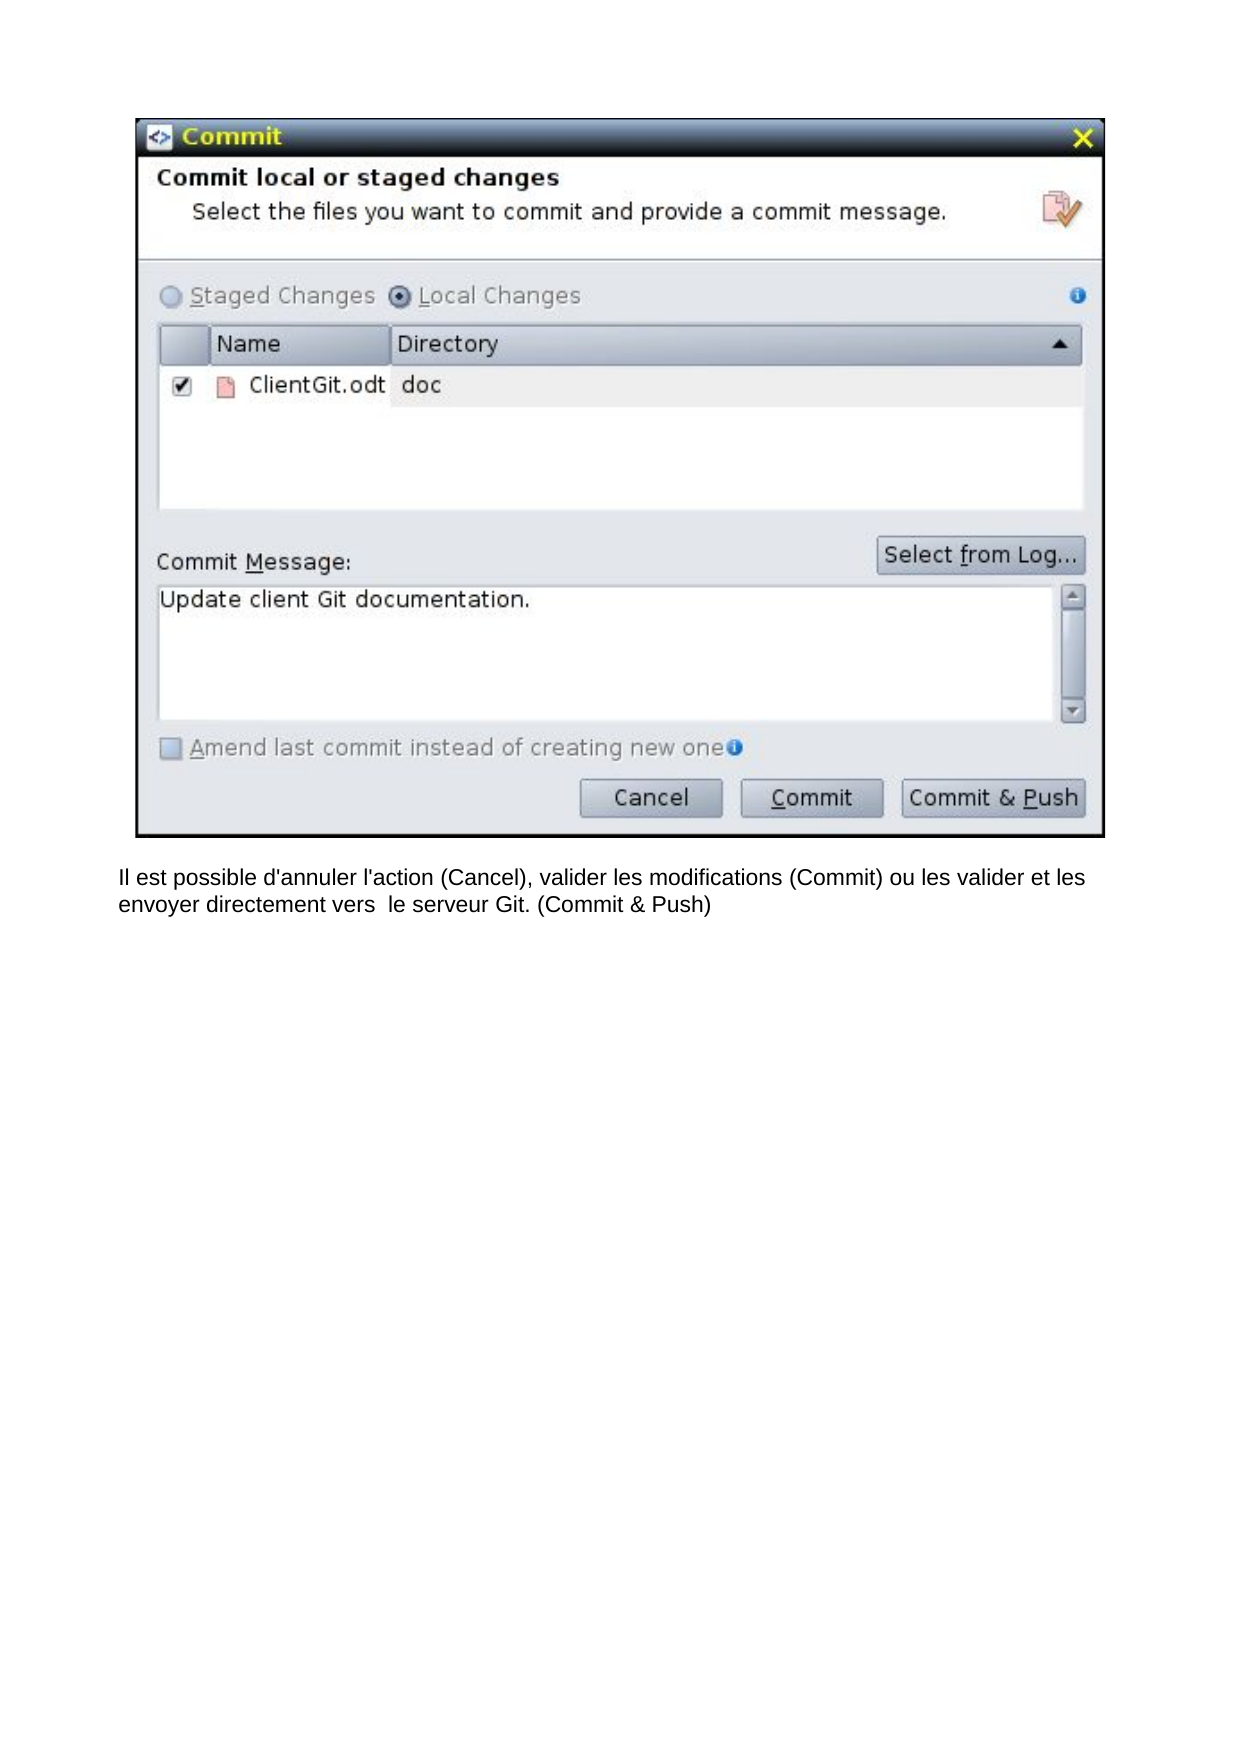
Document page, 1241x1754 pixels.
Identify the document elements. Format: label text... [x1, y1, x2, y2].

text Il est possible d'annuler l'action (Cancel), valider les modifications (Commit) ou les valider et les envoyer directement vers le serveur Git. (Commit & Push) [118, 864, 1122, 917]
picture [135, 118, 1105, 838]
